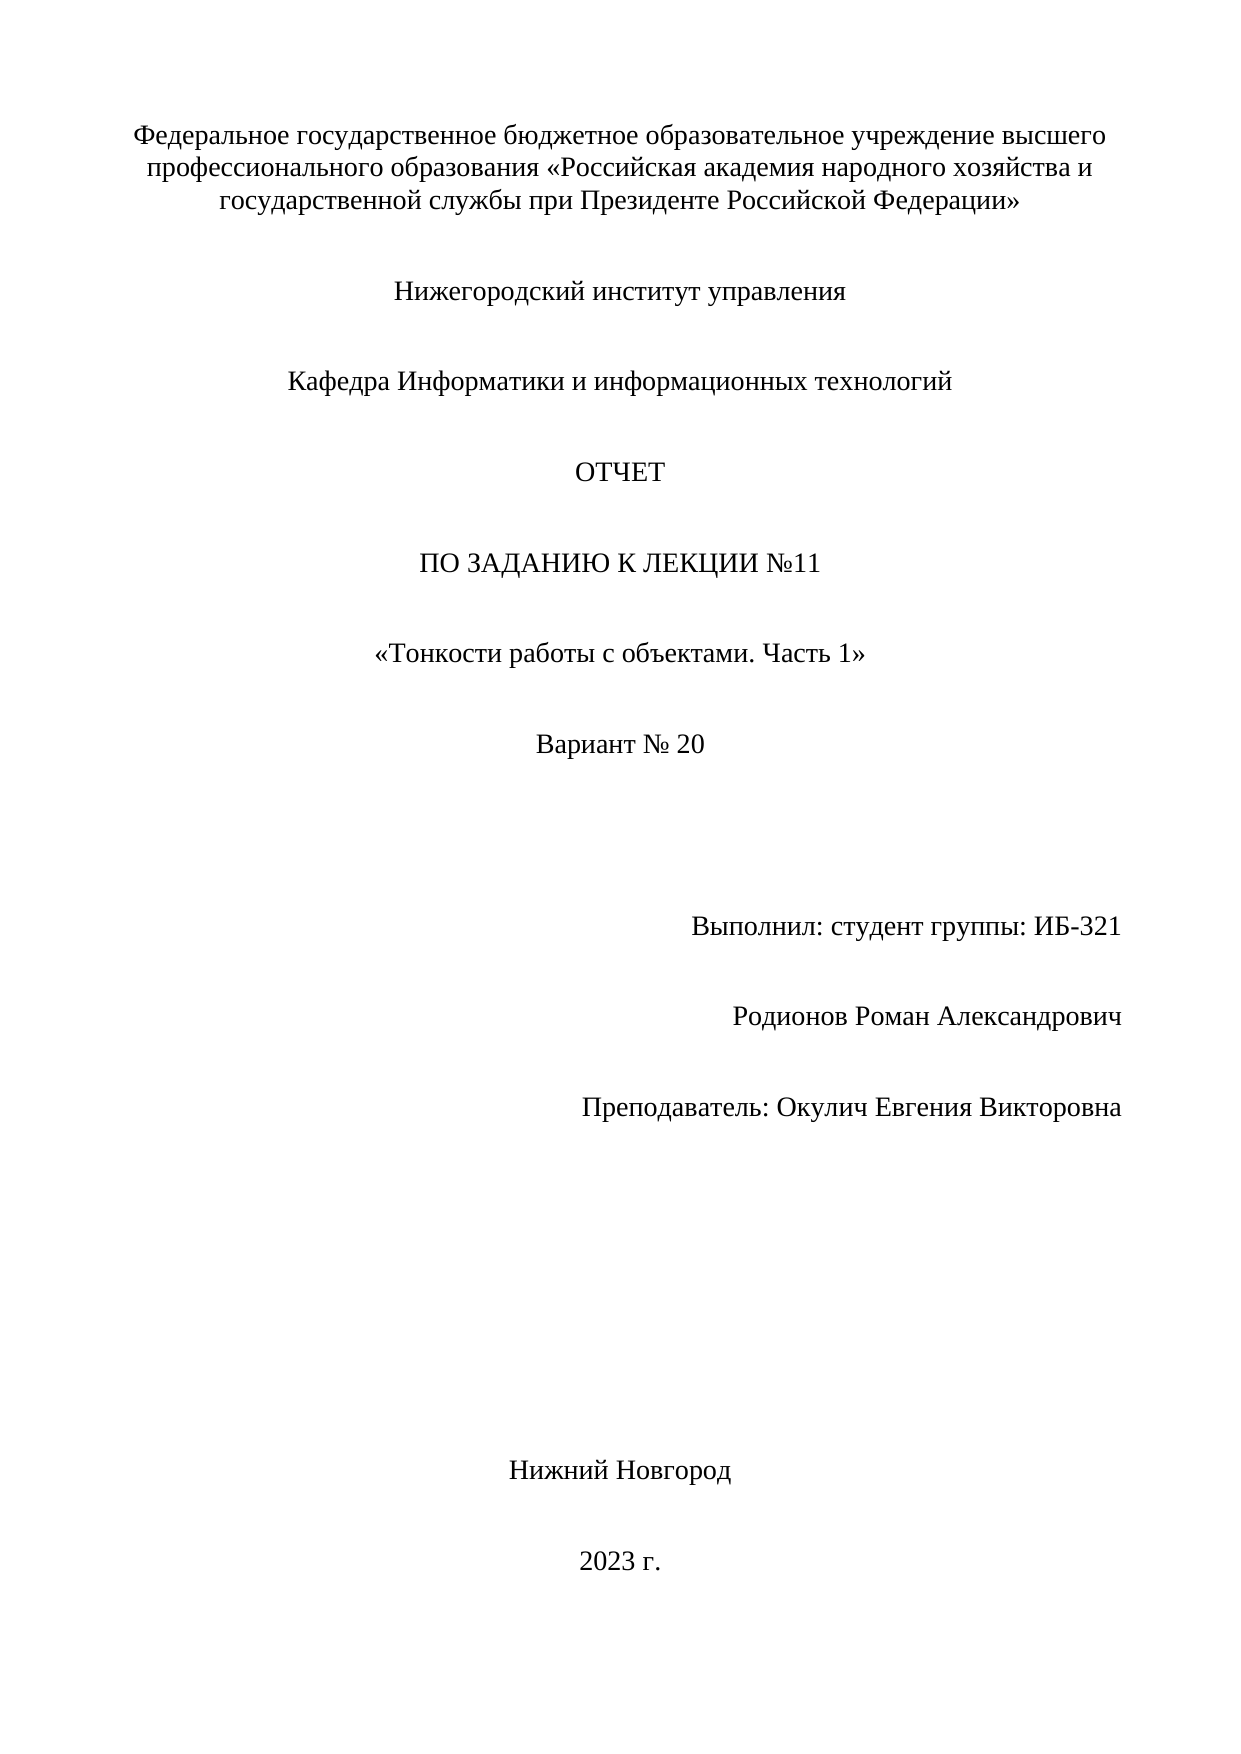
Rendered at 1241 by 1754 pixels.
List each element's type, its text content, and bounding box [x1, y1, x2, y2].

text Родионов Роман Александрович [118, 999, 1122, 1032]
text ОТЧЕТ [118, 455, 1122, 487]
text ПО ЗАДАНИЮ К ЛЕКЦИИ №11 [118, 546, 1122, 578]
text Вариант № 20 [118, 727, 1122, 760]
text Преподаватель: Окулич Евгения Викторовна [118, 1090, 1122, 1123]
text Нижегородский институт управления [118, 274, 1122, 306]
text Выполнил: студент группы: ИБ-321 [118, 909, 1122, 941]
text 2023 г. [118, 1544, 1122, 1576]
text «Тонкости работы с объектами. Часть 1» [118, 637, 1122, 669]
text Нижний Новгород [118, 1453, 1122, 1486]
text Федеральное государственное бюджетное образовательное учреждение высшего профессионального образования «Российская академия народного хозяйства и государственной службы при Президенте Российской Федерации» [118, 118, 1122, 215]
text Кафедра Информатики и информационных технологий [118, 364, 1122, 397]
